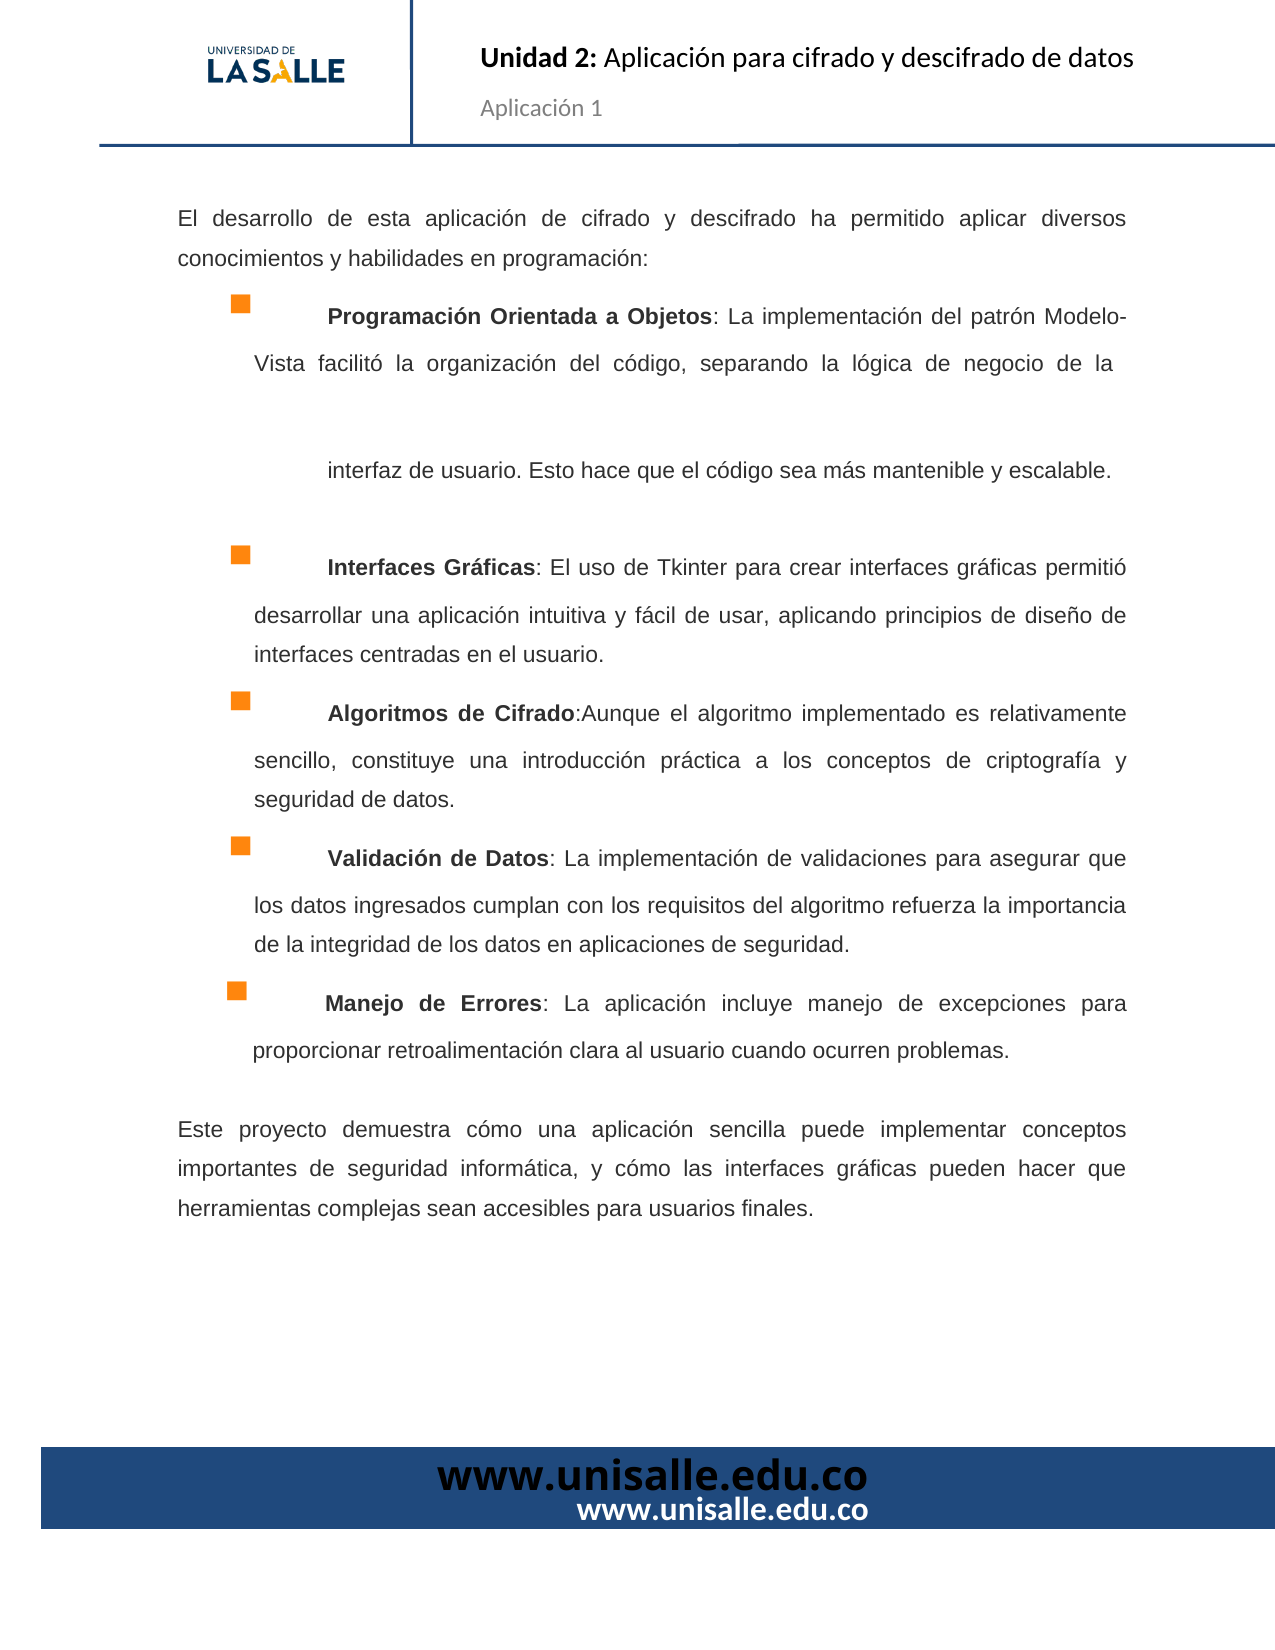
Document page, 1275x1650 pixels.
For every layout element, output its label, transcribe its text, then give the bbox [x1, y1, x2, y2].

title Este proyecto demuestra cómo una aplicación sencilla puede implementar conceptos importantes de seguridad informática, y cómo las interfaces gráficas pueden hacer que herramientas complejas sean accesibles para usuarios finales. [177, 1116, 1127, 1221]
title El desarrollo de esta aplicación de cifrado y descifrado ha permitido aplicar diversos conocimientos y habilidades en programación: [177, 205, 1127, 271]
title Validación de Datos: La implementación de validaciones para asegurar que los datos ingresados cumplan con los requisitos del algoritmo refuerza la importancia de la integridad de los datos en aplicaciones de seguridad. [218, 826, 1127, 958]
picture [157, 1, 390, 124]
title Interfaces Gráficas: El uso de Tkinter para crear interfaces gráficas permitió desarrollar una aplicación intuitiva y fácil de usar, aplicando principios de diseño de interfaces centradas en el usuario. [218, 535, 1127, 667]
title Programación Orientada a Objetos: La implementación del patrón Modelo-Vista facilitó la organización del código, separando la lógica de negocio de la interfaz de usuario. Esto hace que el código sea más mantenible y escalable. [218, 284, 1127, 496]
title Algoritmos de Cifrado:Aunque el algoritmo implementado es relativamente sencillo, constituye una introducción práctica a los conceptos de criptografía y seguridad de datos. [218, 681, 1127, 812]
title Manejo de Errores: La aplicación incluye manejo de excepciones para proporcionar retroalimentación clara al usuario cuando ocurren problemas. [215, 971, 1127, 1063]
